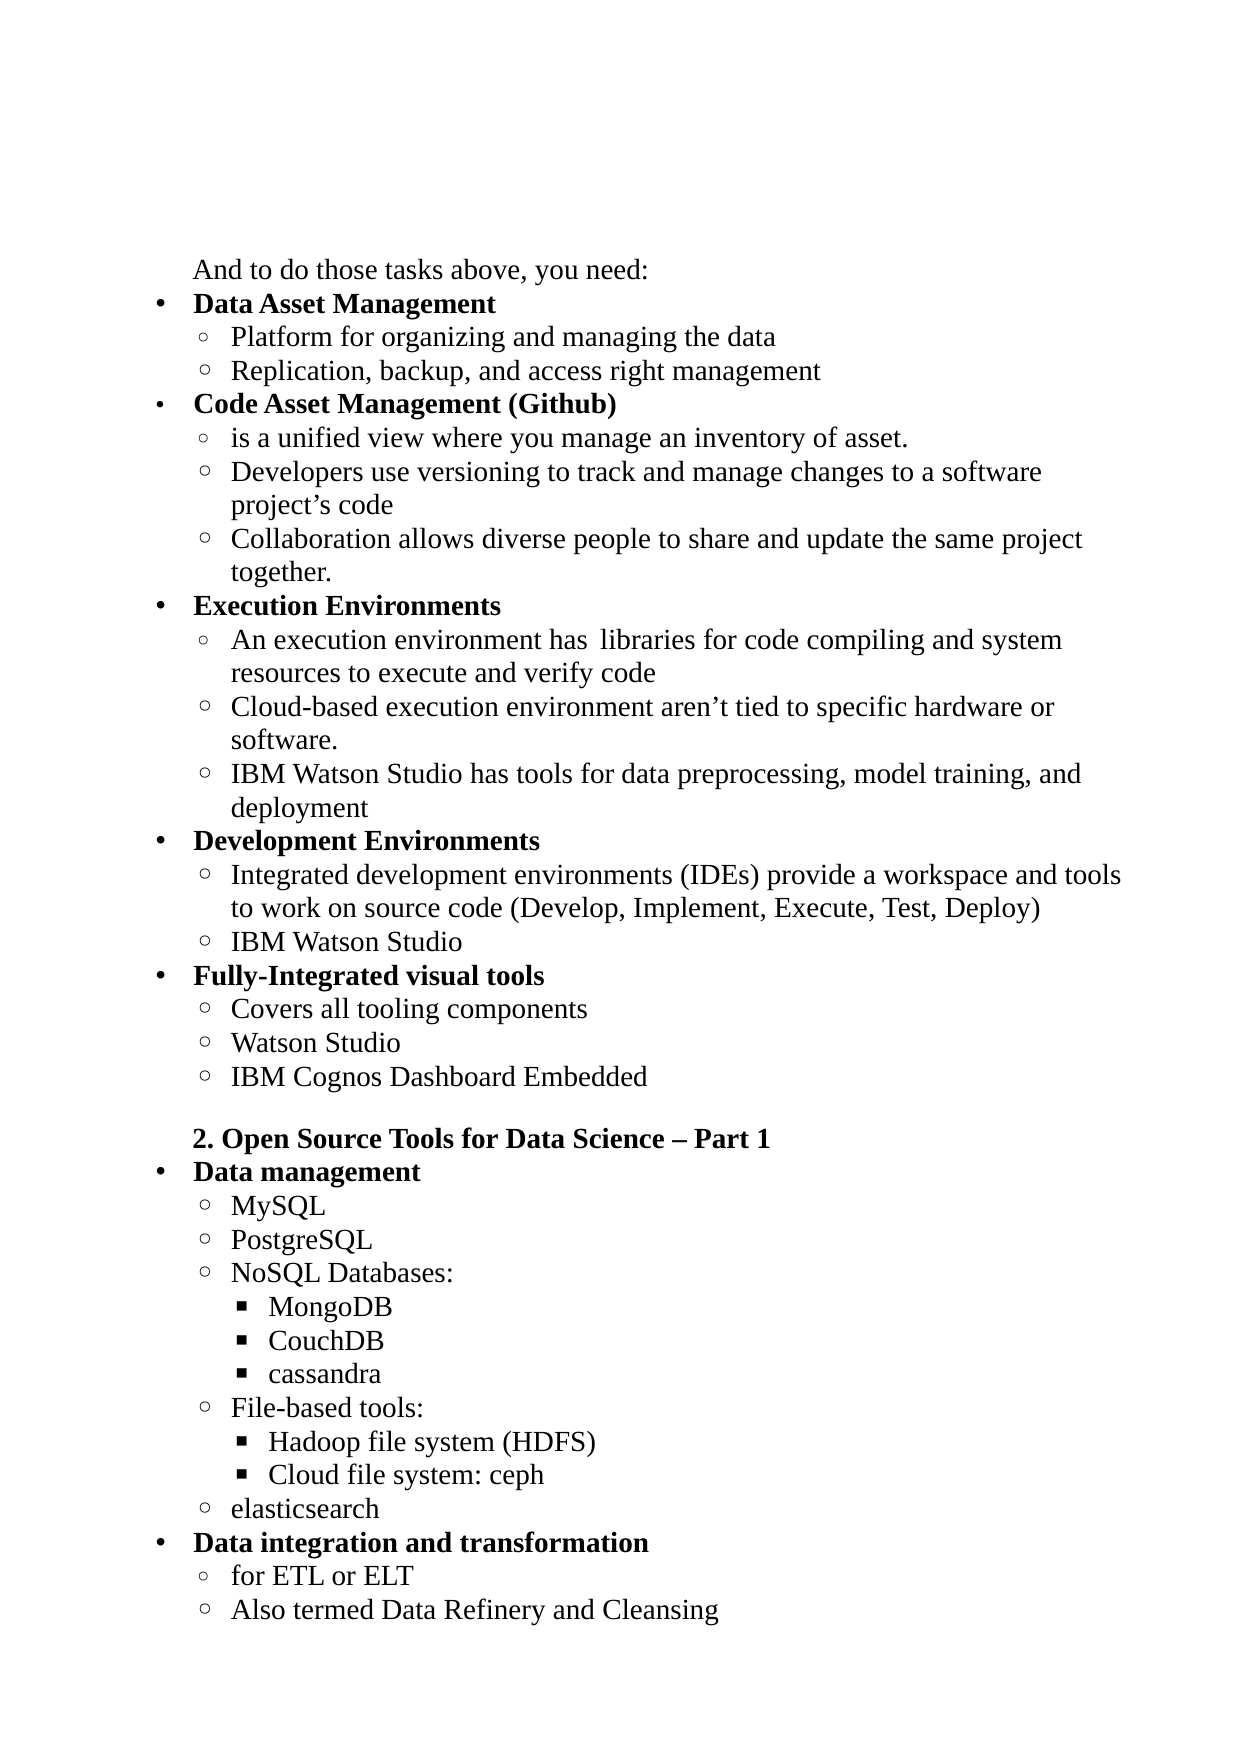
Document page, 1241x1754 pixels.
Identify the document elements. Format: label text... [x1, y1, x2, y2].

list Watson Studio [193, 1025, 1122, 1059]
list IBM Cognos Dashboard Embedded [193, 1059, 1122, 1092]
list File-based tools: [193, 1390, 1122, 1424]
list Integrated development environments (IDEs) provide a workspace and tools to work on source code (Develop, Implement, Execute, Test, Deploy) [193, 857, 1122, 924]
list PostgreSQL [193, 1222, 1122, 1256]
list Execution Environments [156, 588, 1122, 622]
list is a unified view where you manage an inventory of asset. [193, 420, 1122, 454]
list Data integration and transformation [156, 1525, 1122, 1558]
list CouchDB [231, 1323, 1122, 1356]
list IBM Watson Studio has tools for data preprocessing, model training, and deployment [193, 756, 1122, 823]
list NoSQL Databases: [193, 1256, 1122, 1289]
list Collaboration allows diverse people to share and update the same project together. [193, 521, 1122, 588]
list for ETL or ELT [193, 1558, 1122, 1592]
list Cloud-based execution environment aren’t tied to specific hardware or software. [193, 689, 1122, 756]
list Code Asset Management (Github) [156, 387, 1122, 420]
list IBM Watson Studio [193, 924, 1122, 958]
list Data Asset Management [156, 286, 1122, 319]
list cassandra [231, 1356, 1122, 1390]
list An execution environment has libraries for code compiling and system resources to execute and verify code [193, 622, 1122, 689]
text And to do those tasks above, you need: [118, 252, 1122, 286]
list Fully-Integrated visual tools [156, 958, 1122, 991]
list Development Environments [156, 823, 1122, 857]
list Hadoop file system (HDFS) [231, 1424, 1122, 1457]
text 2. Open Source Tools for Data Science – Part 1 [118, 1121, 1122, 1154]
list Covers all tooling components [193, 991, 1122, 1025]
list Data management [156, 1154, 1122, 1188]
list Also termed Data Refinery and Cleansing [193, 1592, 1122, 1626]
list Platform for organizing and managing the data [193, 319, 1122, 353]
list MongoDB [231, 1289, 1122, 1323]
list MySQL [193, 1188, 1122, 1222]
list Developers use versioning to track and manage changes to a software project’s code [193, 454, 1122, 521]
list Cloud file system: ceph [231, 1457, 1122, 1491]
list elasticsearch [193, 1491, 1122, 1525]
list Replication, backup, and access right management [193, 353, 1122, 387]
